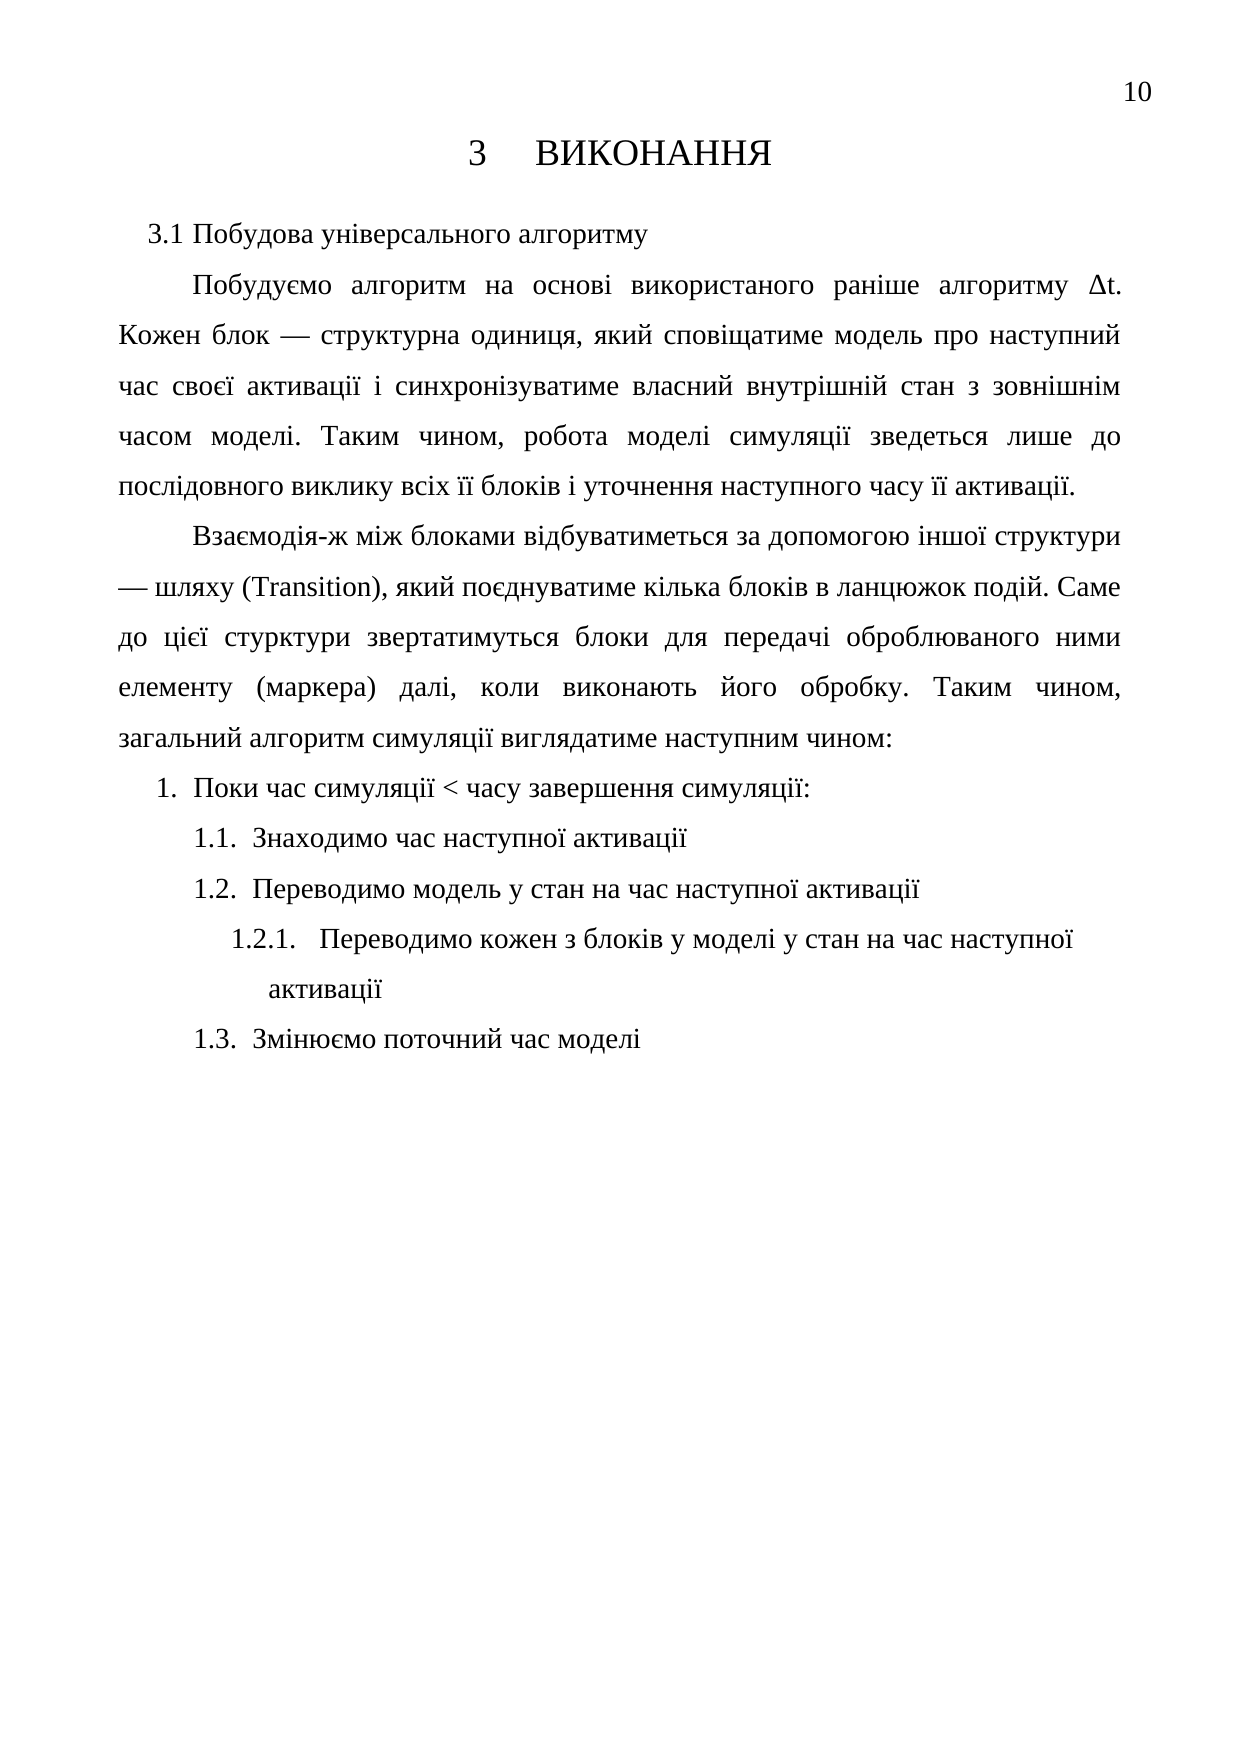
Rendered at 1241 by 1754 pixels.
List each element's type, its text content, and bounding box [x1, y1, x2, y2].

list Змінюємо поточний час моделі [193, 1022, 1122, 1055]
list Знаходимо час наступної активації [193, 820, 1122, 854]
list Поки час симуляції < часу завершення симуляції: [156, 770, 1122, 804]
subtitle Виконання [118, 130, 1122, 173]
text Взаємодія-ж між блоками відбуватиметься за допомогою іншої структури — шляху (Transition), який поєднуватиме кілька блоків в ланцюжок подій. Саме до цієї стурктури звертатимуться блоки для передачі оброблюваного ними елементу (маркера) далі, коли виконають його обробку. Таким чином, загальний алгоритм симуляції виглядатиме наступним чином: [118, 518, 1122, 753]
list Переводимо кожен з блоків у моделі у стан на час наступної активації [231, 921, 1122, 1005]
subtitle Побудова універсального алгоритму [118, 217, 1122, 250]
list Переводимо модель у стан на час наступної активації [193, 871, 1122, 904]
text Побудуємо алгоритм на основі використаного раніше алгоритму Δt. Кожен блок — структурна одиниця, який сповіщатиме модель про наступний час своєї активації і синхронізуватиме власний внутрішній стан з зовнішнім часом моделі. Таким чином, робота моделі симуляції зведеться лише до послідовного виклику всіх її блоків і уточнення наступного часу її активації. [118, 267, 1122, 502]
